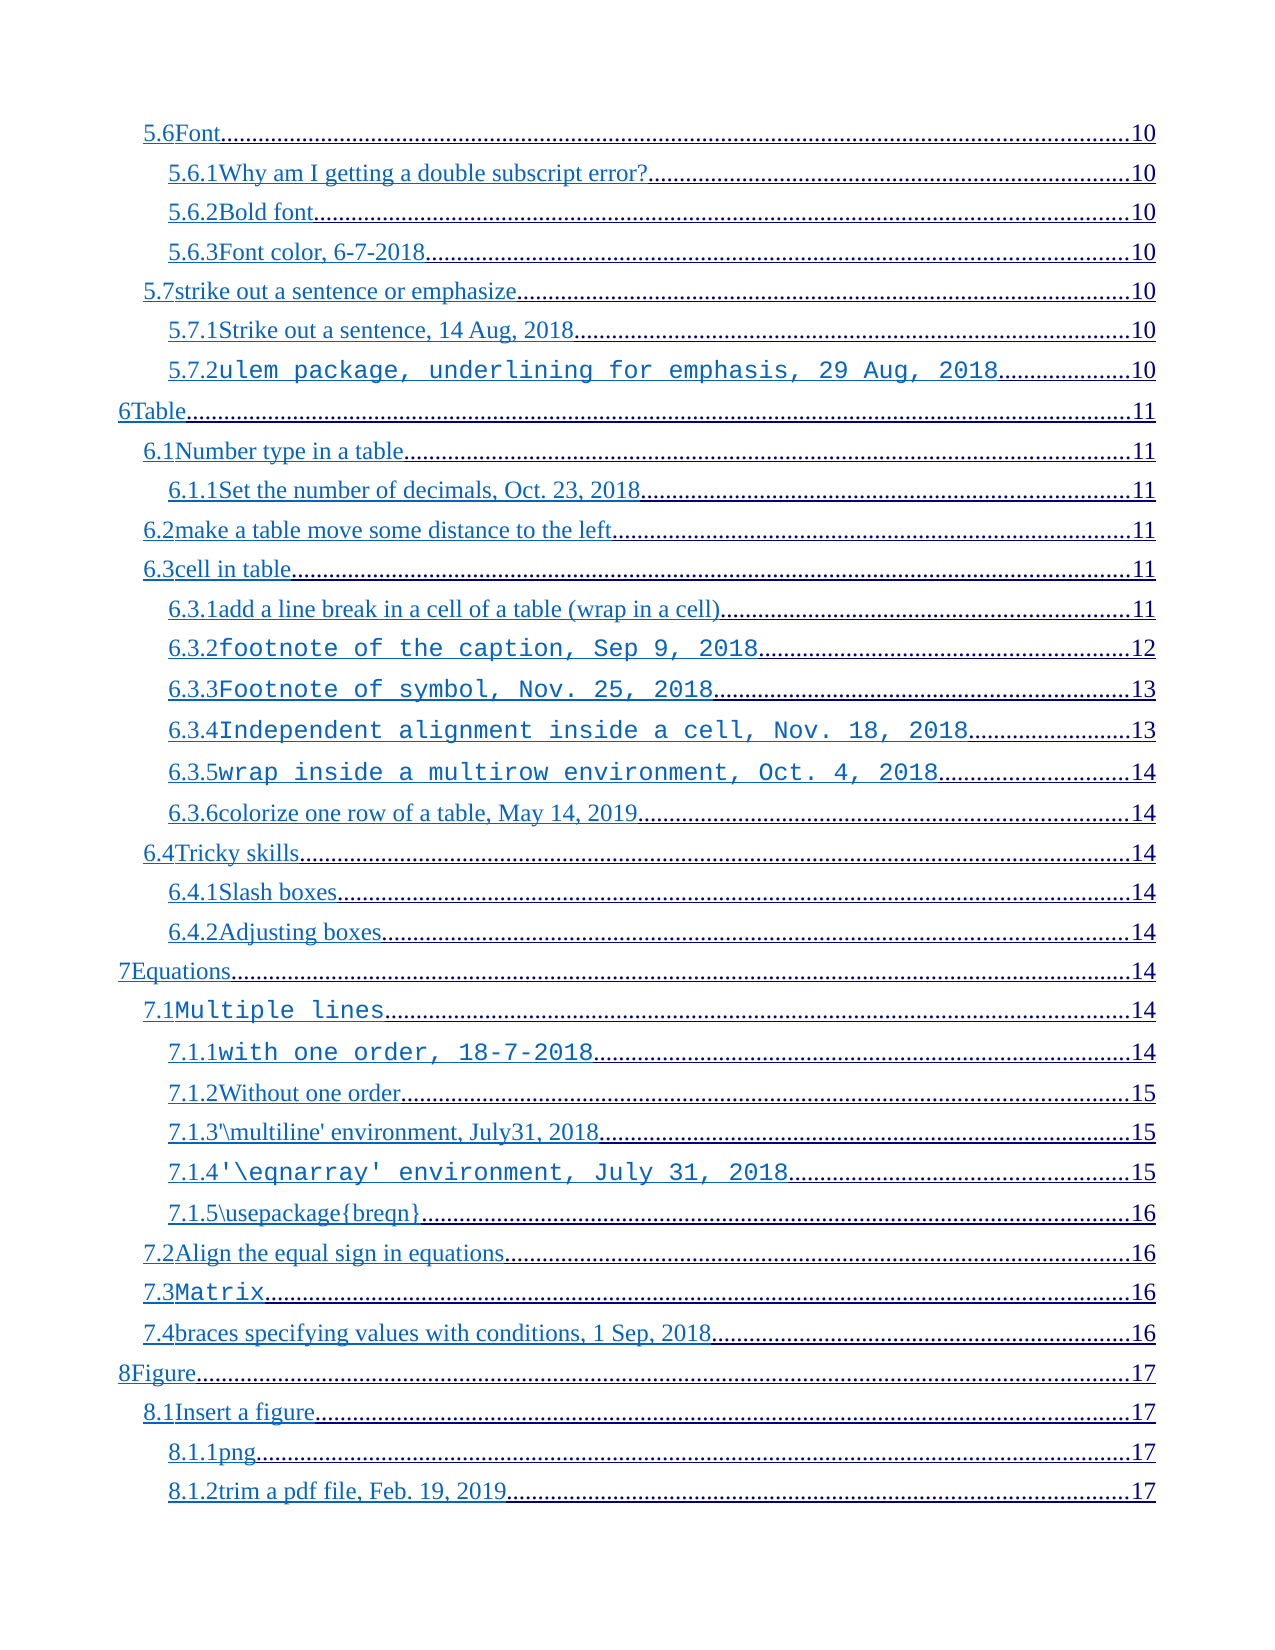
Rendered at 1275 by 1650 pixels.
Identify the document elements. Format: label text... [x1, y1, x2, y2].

text 7.1 Multiple lines 14 [143, 996, 1157, 1026]
text 5.6 Font 10 [143, 118, 1157, 147]
text 7.1.4 '\eqnarray' environment, July 31, 2018 15 [168, 1157, 1157, 1188]
text 6.3.3 Footnote of symbol, Nov. 25, 2018 13 [168, 674, 1157, 705]
text 5.6.2 Bold font 10 [168, 197, 1157, 226]
text 8.1.2 trim a pdf file, Feb. 19, 2019 17 [168, 1476, 1157, 1505]
text 7.3 Matrix 16 [143, 1277, 1157, 1308]
text 5.7.2 ulem package, underlining for emphasis, 29 Aug, 2018 10 [168, 355, 1157, 386]
text 6.4.1 Slash boxes 14 [168, 877, 1157, 906]
text 6.3.2 footnote of the caption, Sep 9, 2018 12 [168, 633, 1157, 664]
text 5.7 strike out a sentence or emphasize 10 [143, 276, 1157, 305]
text 7.4 braces specifying values with conditions, 1 Sep, 2018 16 [143, 1318, 1157, 1347]
text 8 Figure 17 [118, 1358, 1157, 1387]
text 5.7.1 Strike out a sentence, 14 Aug, 2018 10 [168, 316, 1157, 344]
text 6.4.2 Adjusting boxes 14 [168, 917, 1157, 946]
text 7.1.1 with one order, 18-7-2018 14 [168, 1037, 1157, 1068]
text 8.1 Insert a figure 17 [143, 1397, 1157, 1426]
text 6.2 make a table move some distance to the left 11 [143, 515, 1157, 544]
text 8.1.1 png 17 [168, 1437, 1157, 1466]
text 6.1.1 Set the number of decimals, Oct. 23, 2018 11 [168, 475, 1157, 504]
text 7.1.3 '\multiline' environment, July31, 2018 15 [168, 1117, 1157, 1147]
text 6.3 cell in table 11 [143, 554, 1157, 583]
text 6.4 Tricky skills 14 [143, 838, 1157, 867]
text 7 Equations 14 [118, 956, 1157, 985]
text 5.6.1 Why am I getting a double subscript error? 10 [168, 158, 1157, 187]
text 7.1.5 \usepackage{breqn} 16 [168, 1198, 1157, 1227]
text 6.3.6 colorize one row of a table, May 14, 2019 14 [168, 798, 1157, 827]
text 6.1 Number type in a table 11 [143, 436, 1157, 465]
text 6.3.1 add a line break in a cell of a table (wrap in a cell) 11 [168, 594, 1157, 623]
text 6 Table 11 [118, 396, 1157, 425]
text 7.2 Align the equal sign in equations 16 [143, 1238, 1157, 1267]
text 5.6.3 Font color, 6-7-2018 10 [168, 237, 1157, 266]
text 6.3.4 Independent alignment inside a cell, Nov. 18, 2018 13 [168, 716, 1157, 746]
text 7.1.2 Without one order 15 [168, 1078, 1157, 1107]
text 6.3.5 wrap inside a multirow environment, Oct. 4, 2018 14 [168, 757, 1157, 788]
